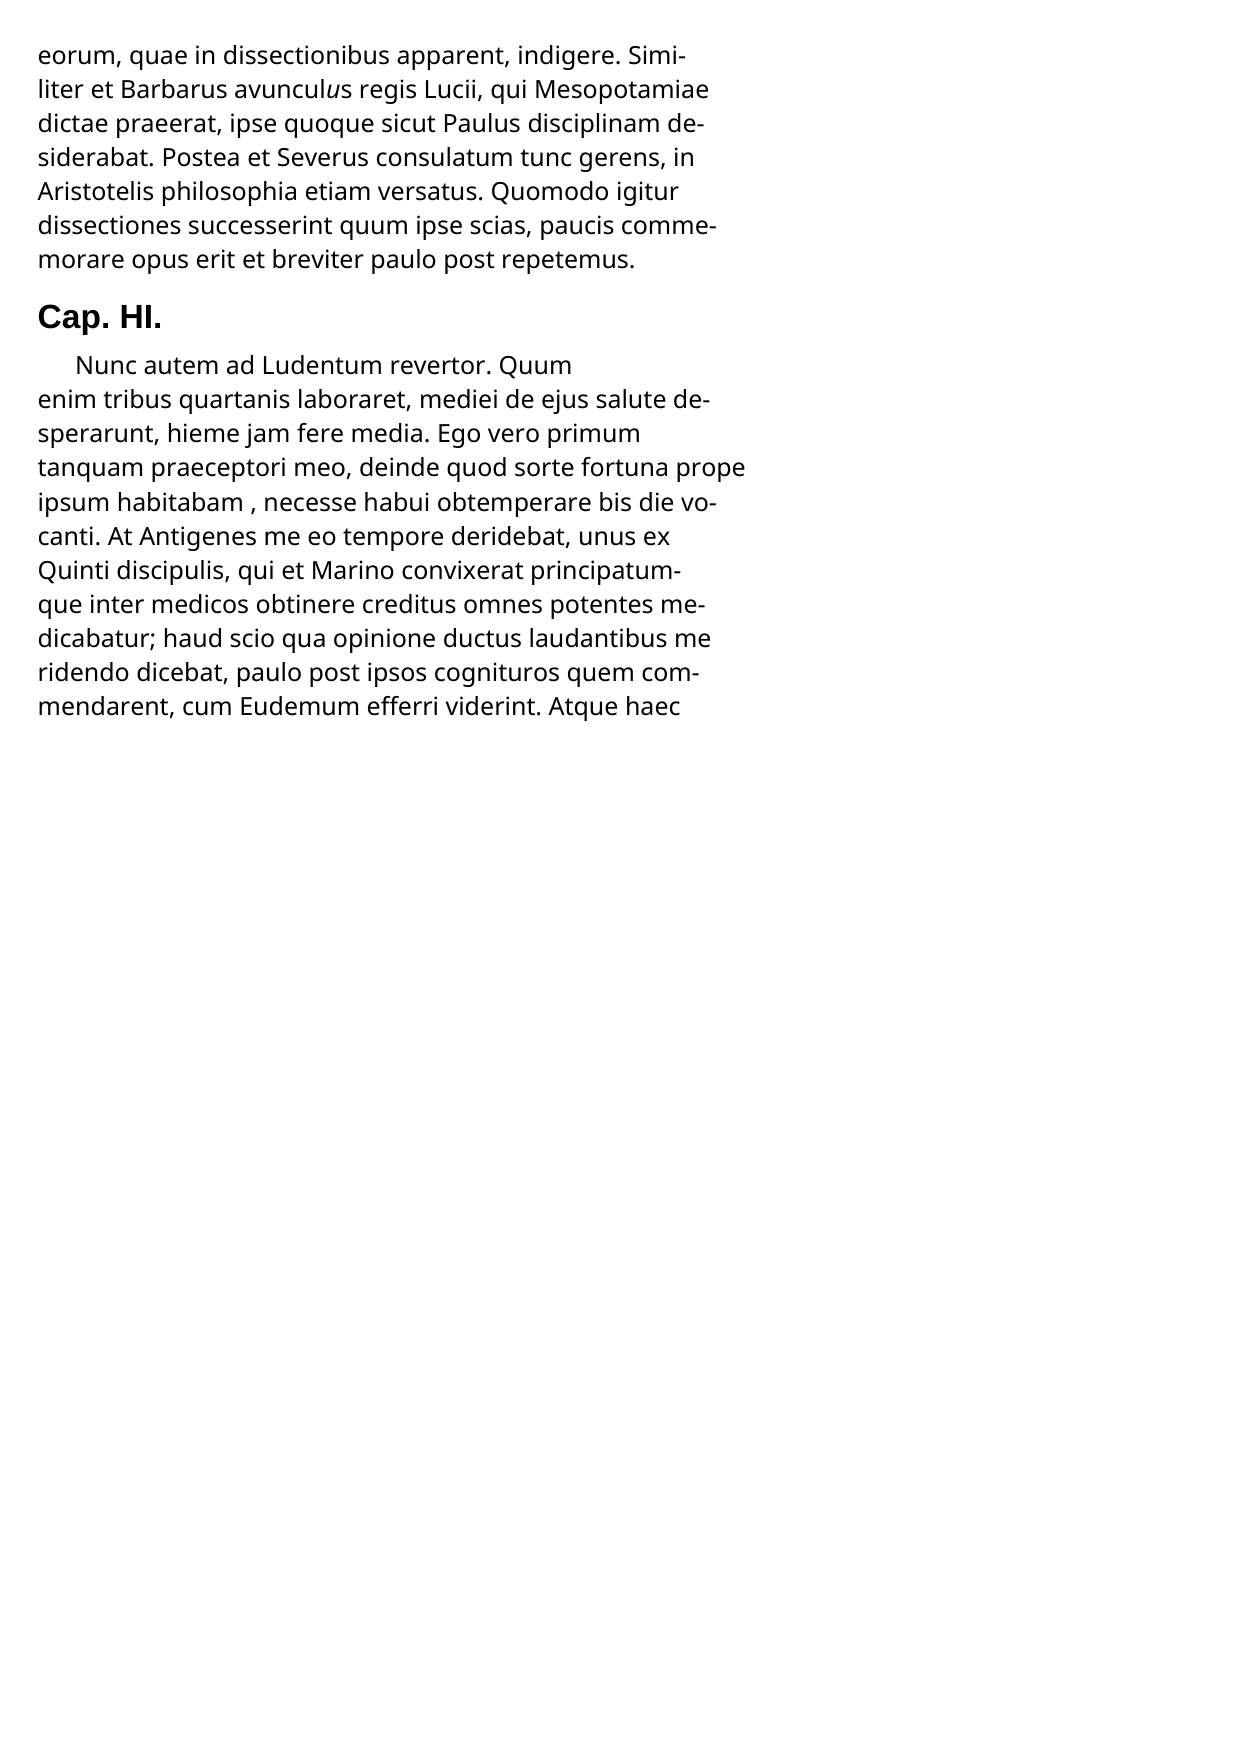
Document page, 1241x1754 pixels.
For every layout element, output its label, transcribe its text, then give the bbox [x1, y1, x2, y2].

text eorum, quae in dissectionibus apparent, indigere. Simi- liter et Barbarus avunculus regis Lucii, qui Mesopotamiae dictae praeerat, ipse quoque sicut Paulus disciplinam de- siderabat. Postea et Severus consulatum tunc gerens, in Aristotelis philosophia etiam versatus. Quomodo igitur dissectiones successerint quum ipse scias, paucis comme- morare opus erit et breviter paulo post repetemus. [37, 37, 1203, 276]
text Nunc autem ad Ludentum revertor. Quum enim tribus quartanis laboraret, mediei de ejus salute de- sperarunt, hieme jam fere media. Ego vero primum tanquam praeceptori meo, deinde quod sorte fortuna prope ipsum habitabam , necesse habui obtemperare bis die vo- canti. At Antigenes me eo tempore deridebat, unus ex Quinti discipulis, qui et Marino convixerat principatum- que inter medicos obtinere creditus omnes potentes me- dicabatur; haud scio qua opinione ductus laudantibus me ridendo dicebat, paulo post ipsos cognituros quem com- mendarent, cum Eudemum efferri viderint. Atque haec [37, 348, 1203, 723]
subtitle Cap. HI. [37, 297, 1203, 335]
